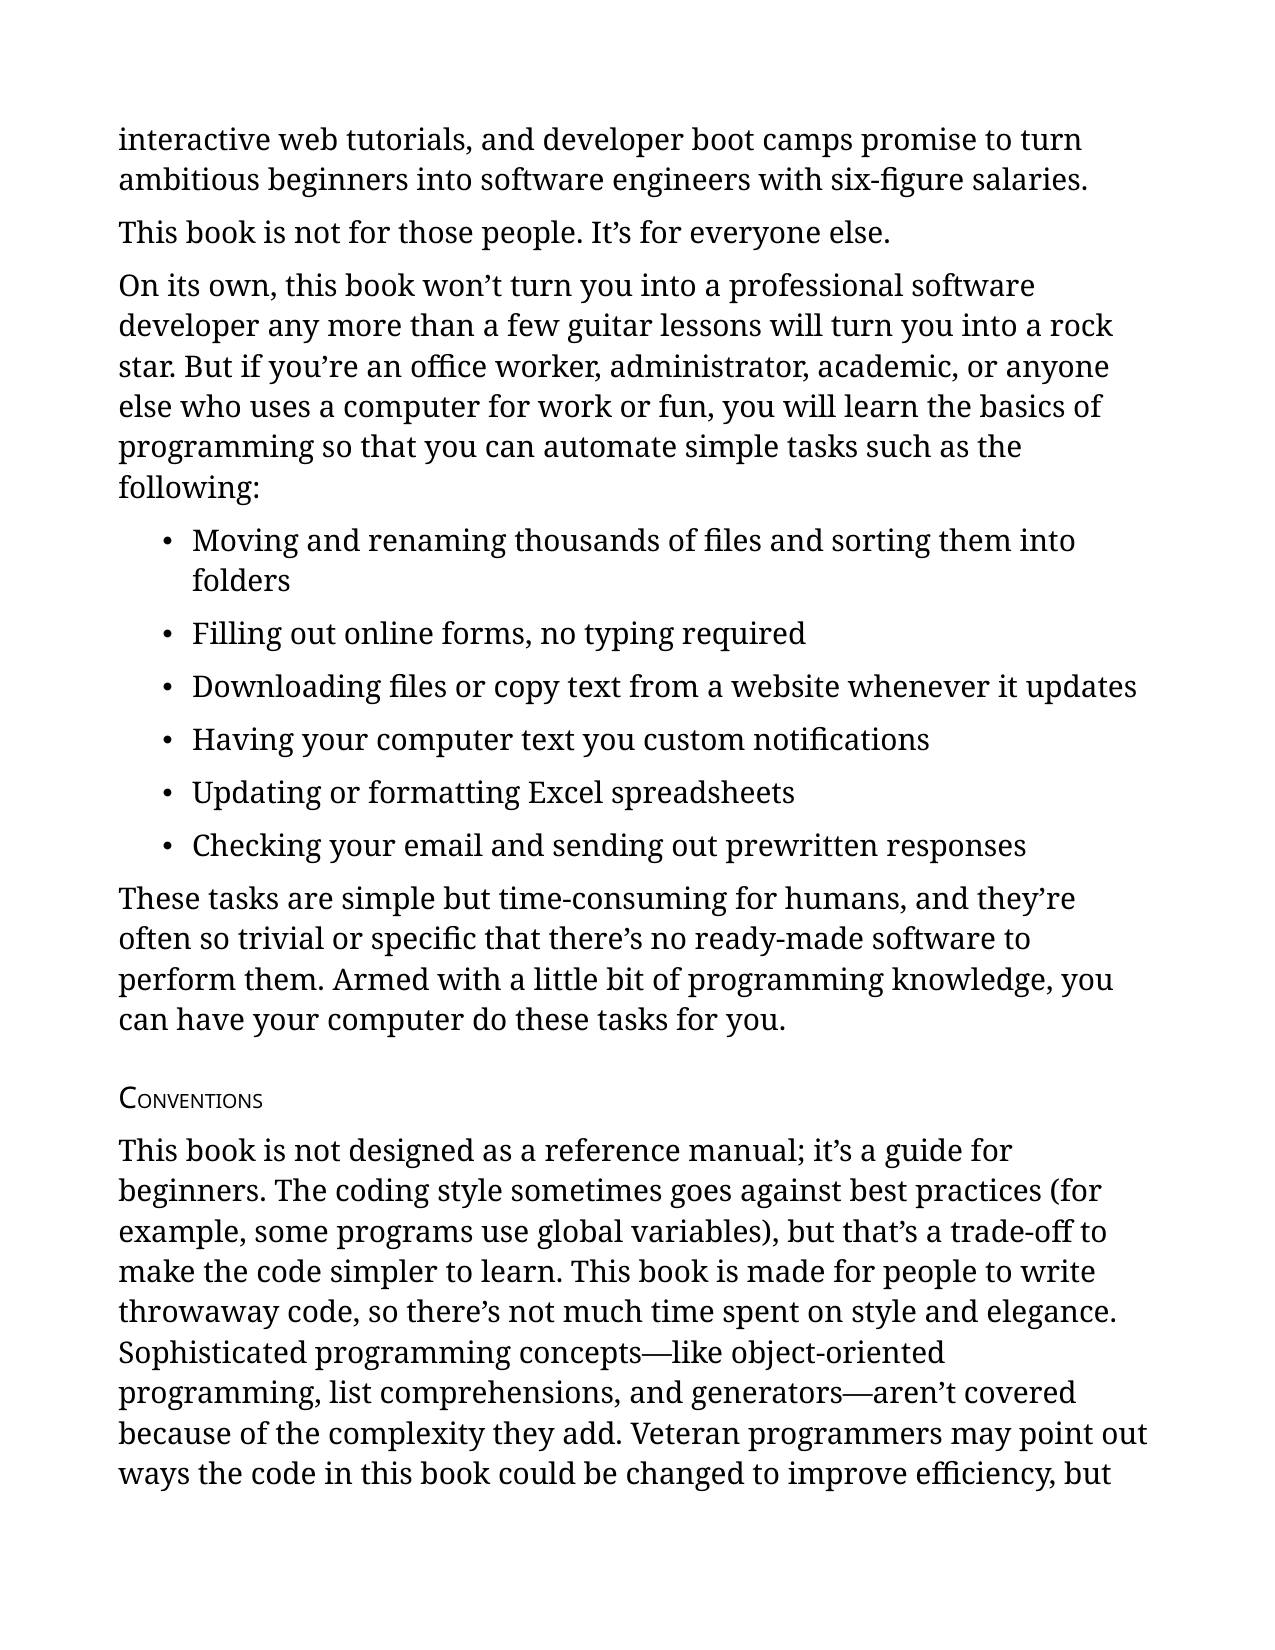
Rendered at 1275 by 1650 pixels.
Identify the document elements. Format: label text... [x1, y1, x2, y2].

list Having your computer text you custom notifications [162, 718, 1157, 759]
list Checking your email and sending out prewritten responses [162, 824, 1157, 865]
list Moving and renaming thousands of files and sorting them into folders [162, 519, 1157, 600]
text On its own, this book won’t turn you into a professional software developer any more than a few guitar lessons will turn you into a rock star. But if you’re an office worker, administrator, academic, or anyone else who uses a computer for work or fun, you will learn the basics of programming so that you can automate simple tasks such as the following: [118, 264, 1157, 507]
text interactive web tutorials, and developer boot camps promise to turn ambitious beginners into software engineers with six-figure salaries. [118, 118, 1157, 199]
text This book is not for those people. It’s for everyone else. [118, 211, 1157, 252]
text These tasks are simple but time-consuming for humans, and they’re often so trivial or specific that there’s no ready-made software to perform them. Armed with a little bit of programming knowledge, you can have your computer do these tasks for you. [118, 877, 1157, 1039]
subtitle Conventions [118, 1076, 1157, 1117]
list Filling out online forms, no typing required [162, 613, 1157, 653]
list Updating or formatting Excel spreadsheets [162, 771, 1157, 812]
text This book is not designed as a reference manual; it’s a guide for beginners. The coding style sometimes goes against best practices (for example, some programs use global variables), but that’s a trade-off to make the code simpler to learn. This book is made for people to write throwaway code, so there’s not much time spent on style and elegance. Sophisticated programming concepts—like object-oriented programming, list comprehensions, and generators—aren’t covered because of the complexity they add. Veteran programmers may point out ways the code in this book could be changed to improve efficiency, but [118, 1129, 1157, 1493]
list Downloading files or copy text from a website whenever it updates [162, 666, 1157, 706]
